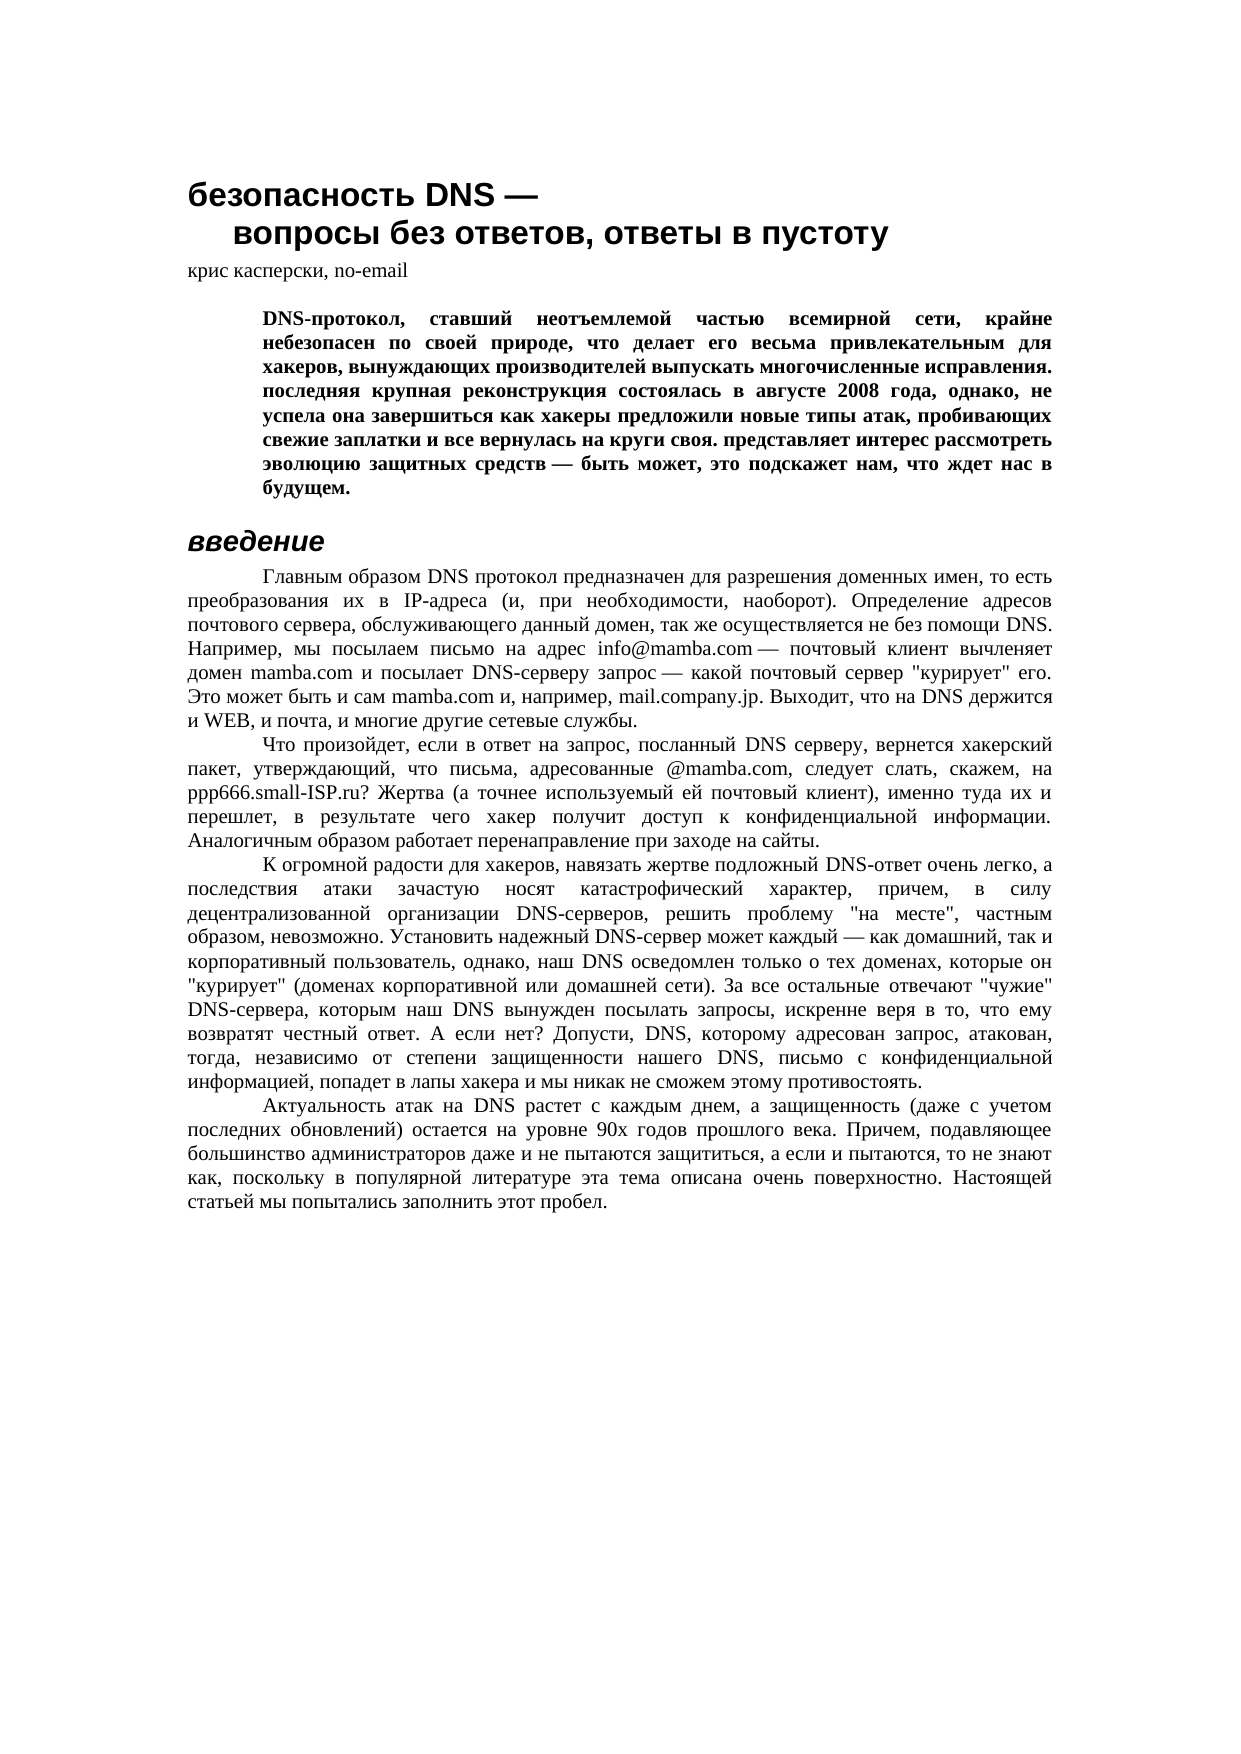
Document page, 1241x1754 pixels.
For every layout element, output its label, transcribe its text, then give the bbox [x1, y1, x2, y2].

text Главным образом DNS протокол предназначен для разрешения доменных имен, то есть преобразования их в IP-адреса (и, при необходимости, наоборот). Определение адресов почтового сервера, обслуживающего данный домен, так же осуществляется не без помощи DNS. Например, мы посылаем письмо на адрес info@mamba.com — почтовый клиент вычленяет домен mamba.com и посылает DNS-серверу запрос — какой почтовый сервер "курирует" его. Это может быть и сам mamba.com и, например, mail.company.jp. Выходит, что на DNS держится и WEB, и почта, и многие другие сетевые службы. [187, 563, 1053, 732]
subtitle безопасность DNS — вопросы без ответов, ответы в пустоту [187, 175, 1053, 252]
text К огромной радости для хакеров, навязать жертве подложный DNS-ответ очень легко, а последствия атаки зачастую носят катастрофический характер, причем, в силу децентрализованной организации DNS-серверов, решить проблему "на месте", частным образом, невозможно. Установить надежный DNS-сервер может каждый — как домашний, так и корпоративный пользователь, однако, наш DNS осведомлен только о тех доменах, которые он "курирует" (доменах корпоративной или домашней сети). За все остальные отвечают "чужие" DNS-сервера, которым наш DNS вынужден посылать запросы, искренне веря в то, что ему возвратят честный ответ. А если нет? Допусти, DNS, которому адресован запрос, атакован, тогда, независимо от степени защищенности нашего DNS, письмо с конфиденциальной информацией, попадет в лапы хакера и мы никак не сможем этому противостоять. [187, 852, 1053, 1093]
text DNS-протокол, ставший неотъемлемой частью всемирной сети, крайне небезопасен по своей природе, что делает его весьма привлекательным для хакеров, вынуждающих производителей выпускать многочисленные исправления. последняя крупная реконструкция состоялась в августе 2008 года, однако, не успела она завершиться как хакеры предложили новые типы атак, пробивающих свежие заплатки и все вернулась на круги своя. представляет интерес рассмотреть эволюцию защитных средств — быть может, это подскажет нам, что ждет нас в будущем. [262, 306, 1053, 499]
text Актуальность атак на DNS растет с каждым днем, а защищенность (даже с учетом последних обновлений) остается на уровне 90х годов прошлого века. Причем, подавляющее большинство администраторов даже и не пытаются защититься, а если и пытаются, то не знают как, поскольку в популярной литературе эта тема описана очень поверхностно. Настоящей статьей мы попытались заполнить этот пробел. [187, 1093, 1053, 1213]
text крис касперски, no-email [187, 258, 1053, 282]
text Что произойдет, если в ответ на запрос, посланный DNS серверу, вернется хакерский пакет, утверждающий, что письма, адресованные @mamba.com, следует слать, скажем, на ppp666.small-ISP.ru? Жертва (а точнее используемый ей почтовый клиент), именно туда их и перешлет, в результате чего хакер получит доступ к конфиденциальной информации. Аналогичным образом работает перенаправление при заходе на сайты. [187, 732, 1053, 852]
subtitle введение [187, 524, 1053, 557]
